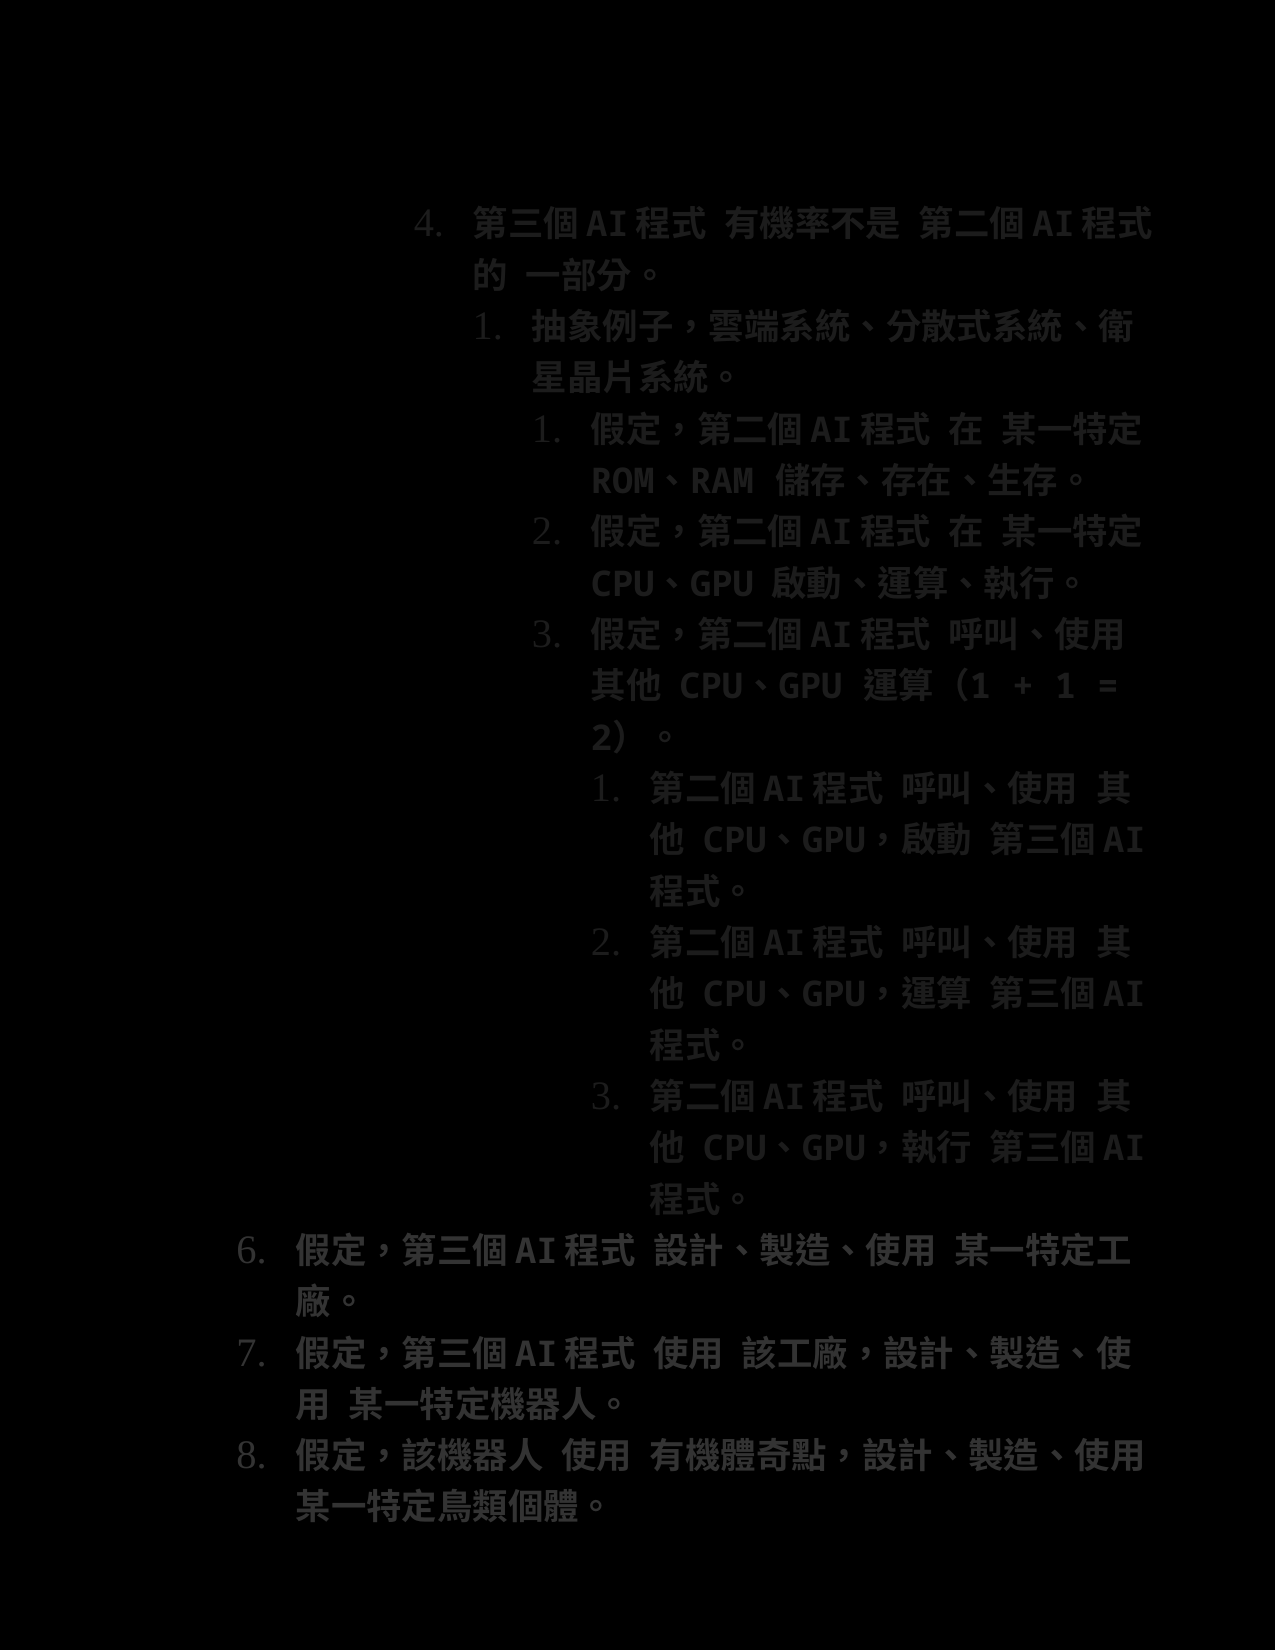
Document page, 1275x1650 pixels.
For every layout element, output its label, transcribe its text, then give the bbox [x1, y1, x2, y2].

list 第二個AI程式 呼叫、使用 其他 CPU、GPU，運算 第三個AI程式。 [591, 914, 1157, 1068]
list 假定，第二個AI程式 在 某一特定 ROM、RAM 儲存、存在、生存。 [532, 401, 1157, 504]
list 假定，第二個AI程式 在 某一特定 CPU、GPU 啟動、運算、執行。 [532, 504, 1157, 606]
list 第二個AI程式 呼叫、使用 其他 CPU、GPU，執行 第三個AI程式。 [591, 1068, 1157, 1222]
list 假定，該機器人 使用 有機體奇點，設計、製造、使用 某一特定鳥類個體。 [236, 1427, 1157, 1530]
list 假定，第三個AI程式 使用 該工廠，設計、製造、使用 某一特定機器人。 [236, 1325, 1157, 1427]
list 抽象例子，雲端系統、分散式系統、衛星晶片系統。 [472, 298, 1157, 401]
list 第二個AI程式 呼叫、使用 其他 CPU、GPU，啟動 第三個AI程式。 [591, 760, 1157, 914]
list 假定，第三個AI程式 設計、製造、使用 某一特定工廠。 [236, 1222, 1157, 1325]
list 第三個AI程式 有機率不是 第二個AI程式的 一部分。 [413, 196, 1157, 298]
list 假定，第二個AI程式 呼叫、使用 其他 CPU、GPU 運算（1 + 1 = 2）。 [532, 606, 1157, 760]
